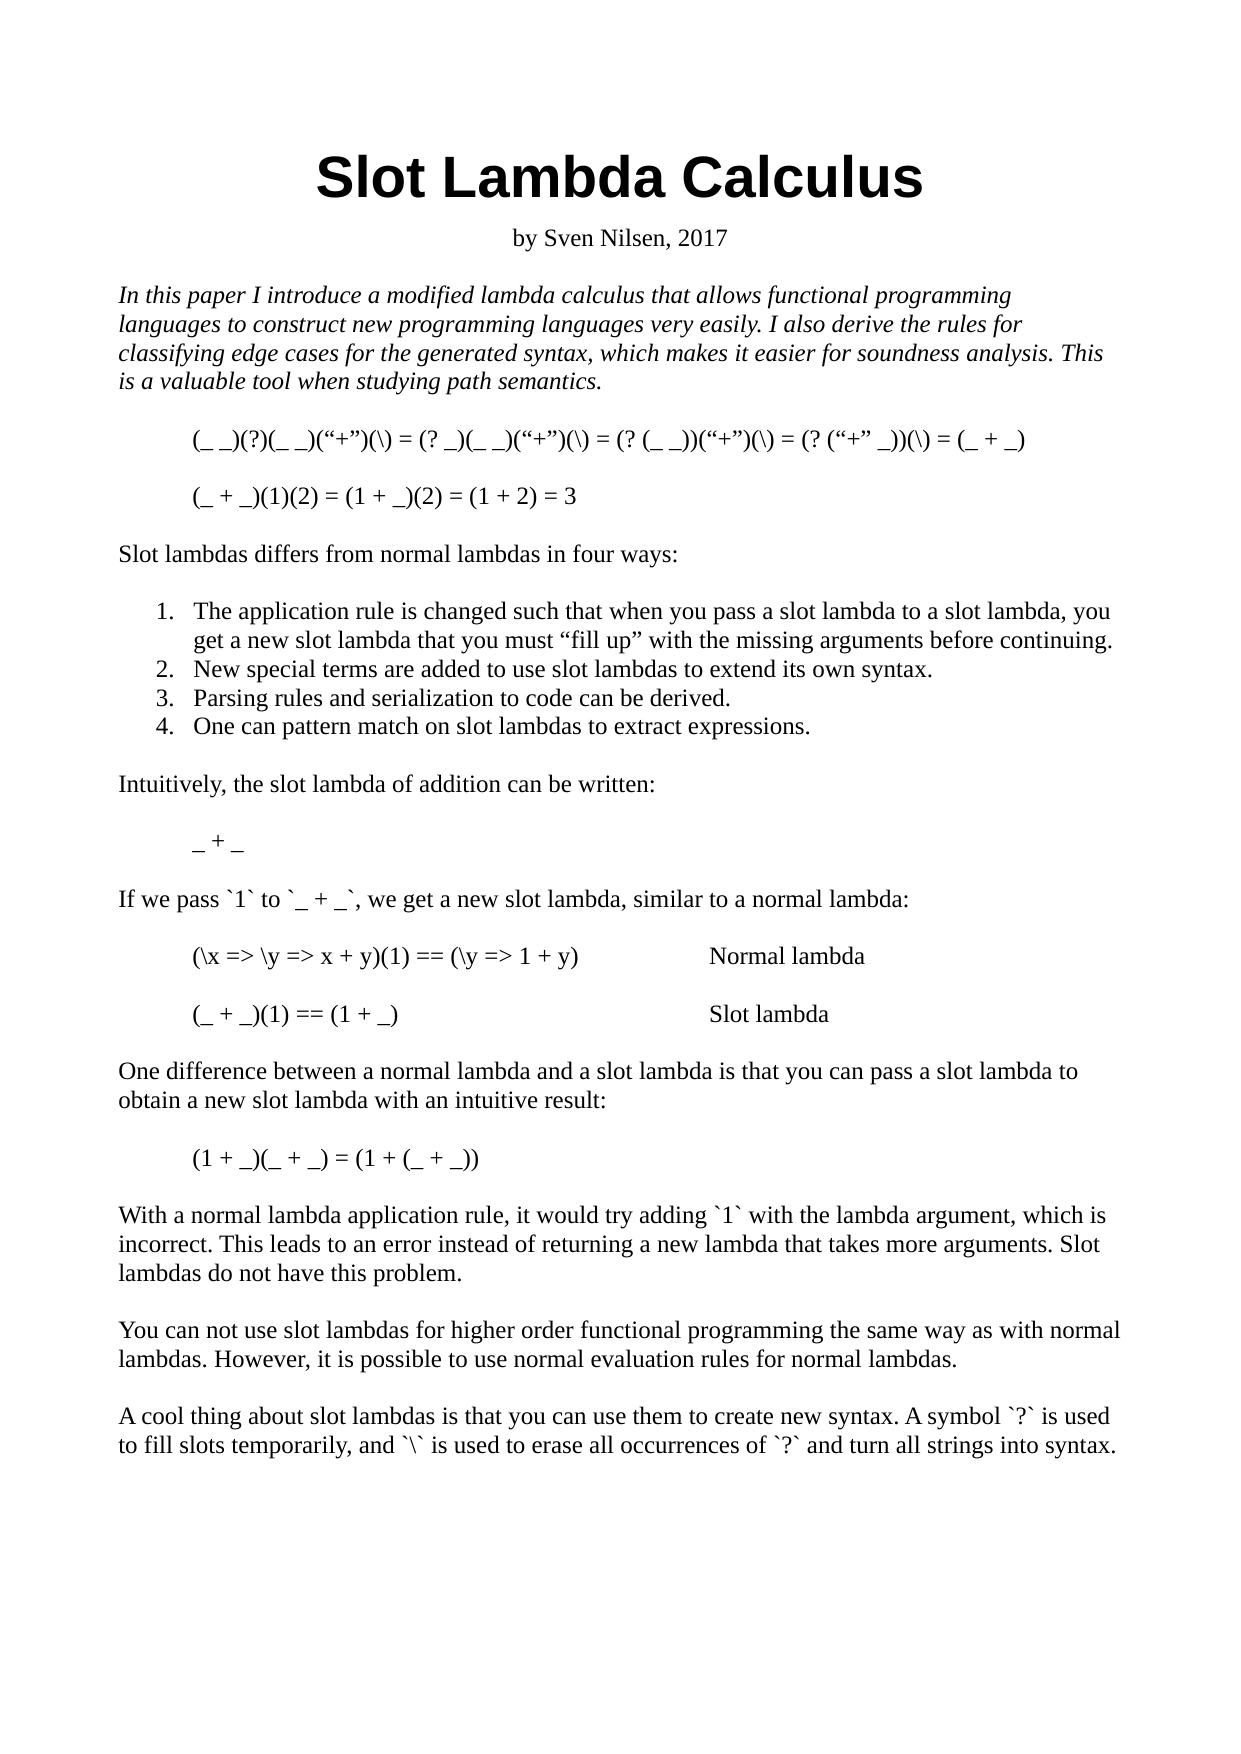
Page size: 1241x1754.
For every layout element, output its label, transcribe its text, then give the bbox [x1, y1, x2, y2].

text With a normal lambda application rule, it would try adding `1` with the lambda argument, which is incorrect. This leads to an error instead of returning a new lambda that takes more arguments. Slot lambdas do not have this problem. [118, 1200, 1122, 1286]
text You can not use slot lambdas for higher order functional programming the same way as with normal lambdas. However, it is possible to use normal evaluation rules for normal lambdas. [118, 1315, 1122, 1373]
title Slot Lambda Calculus [118, 143, 1122, 210]
text Slot lambdas differs from normal lambdas in four ways: [118, 539, 1122, 568]
text One difference between a normal lambda and a slot lambda is that you can pass a slot lambda to obtain a new slot lambda with an intuitive result: [118, 1056, 1122, 1114]
text (1 + _)(_ + _) = (1 + (_ + _)) [118, 1143, 1122, 1171]
text If we pass `1` to `_ + _`, we get a new slot lambda, similar to a normal lambda: [118, 884, 1122, 913]
list One can pattern match on slot lambdas to extract expressions. [156, 711, 1122, 740]
text (_ + _)(1) == (1 + _) Slot lambda [118, 999, 1122, 1028]
text (_ _)(?)(_ _)(“+”)(\) = (? _)(_ _)(“+”)(\) = (? (_ _))(“+”)(\) = (? (“+” _))(\) = (_ + _) [118, 424, 1122, 453]
list Parsing rules and serialization to code can be derived. [156, 683, 1122, 711]
text In this paper I introduce a modified lambda calculus that allows functional programming languages to construct new programming languages very easily. I also derive the rules for classifying edge cases for the generated syntax, which makes it easier for soundness analysis. This is a valuable tool when studying path semantics. [118, 280, 1122, 395]
text by Sven Nilsen, 2017 [118, 223, 1122, 251]
text _ + _ [118, 826, 1122, 855]
text (_ + _)(1)(2) = (1 + _)(2) = (1 + 2) = 3 [118, 481, 1122, 510]
list The application rule is changed such that when you pass a slot lambda to a slot lambda, you get a new slot lambda that you must “fill up” with the missing arguments before continuing. [156, 596, 1122, 654]
text Intuitively, the slot lambda of addition can be written: [118, 769, 1122, 798]
text A cool thing about slot lambdas is that you can use them to create new syntax. A symbol `?` is used to fill slots temporarily, and `\` is used to erase all occurrences of `?` and turn all strings into syntax. [118, 1401, 1122, 1459]
list New special terms are added to use slot lambdas to extend its own syntax. [156, 654, 1122, 683]
text (\x => \y => x + y)(1) == (\y => 1 + y) Normal lambda [118, 941, 1122, 970]
